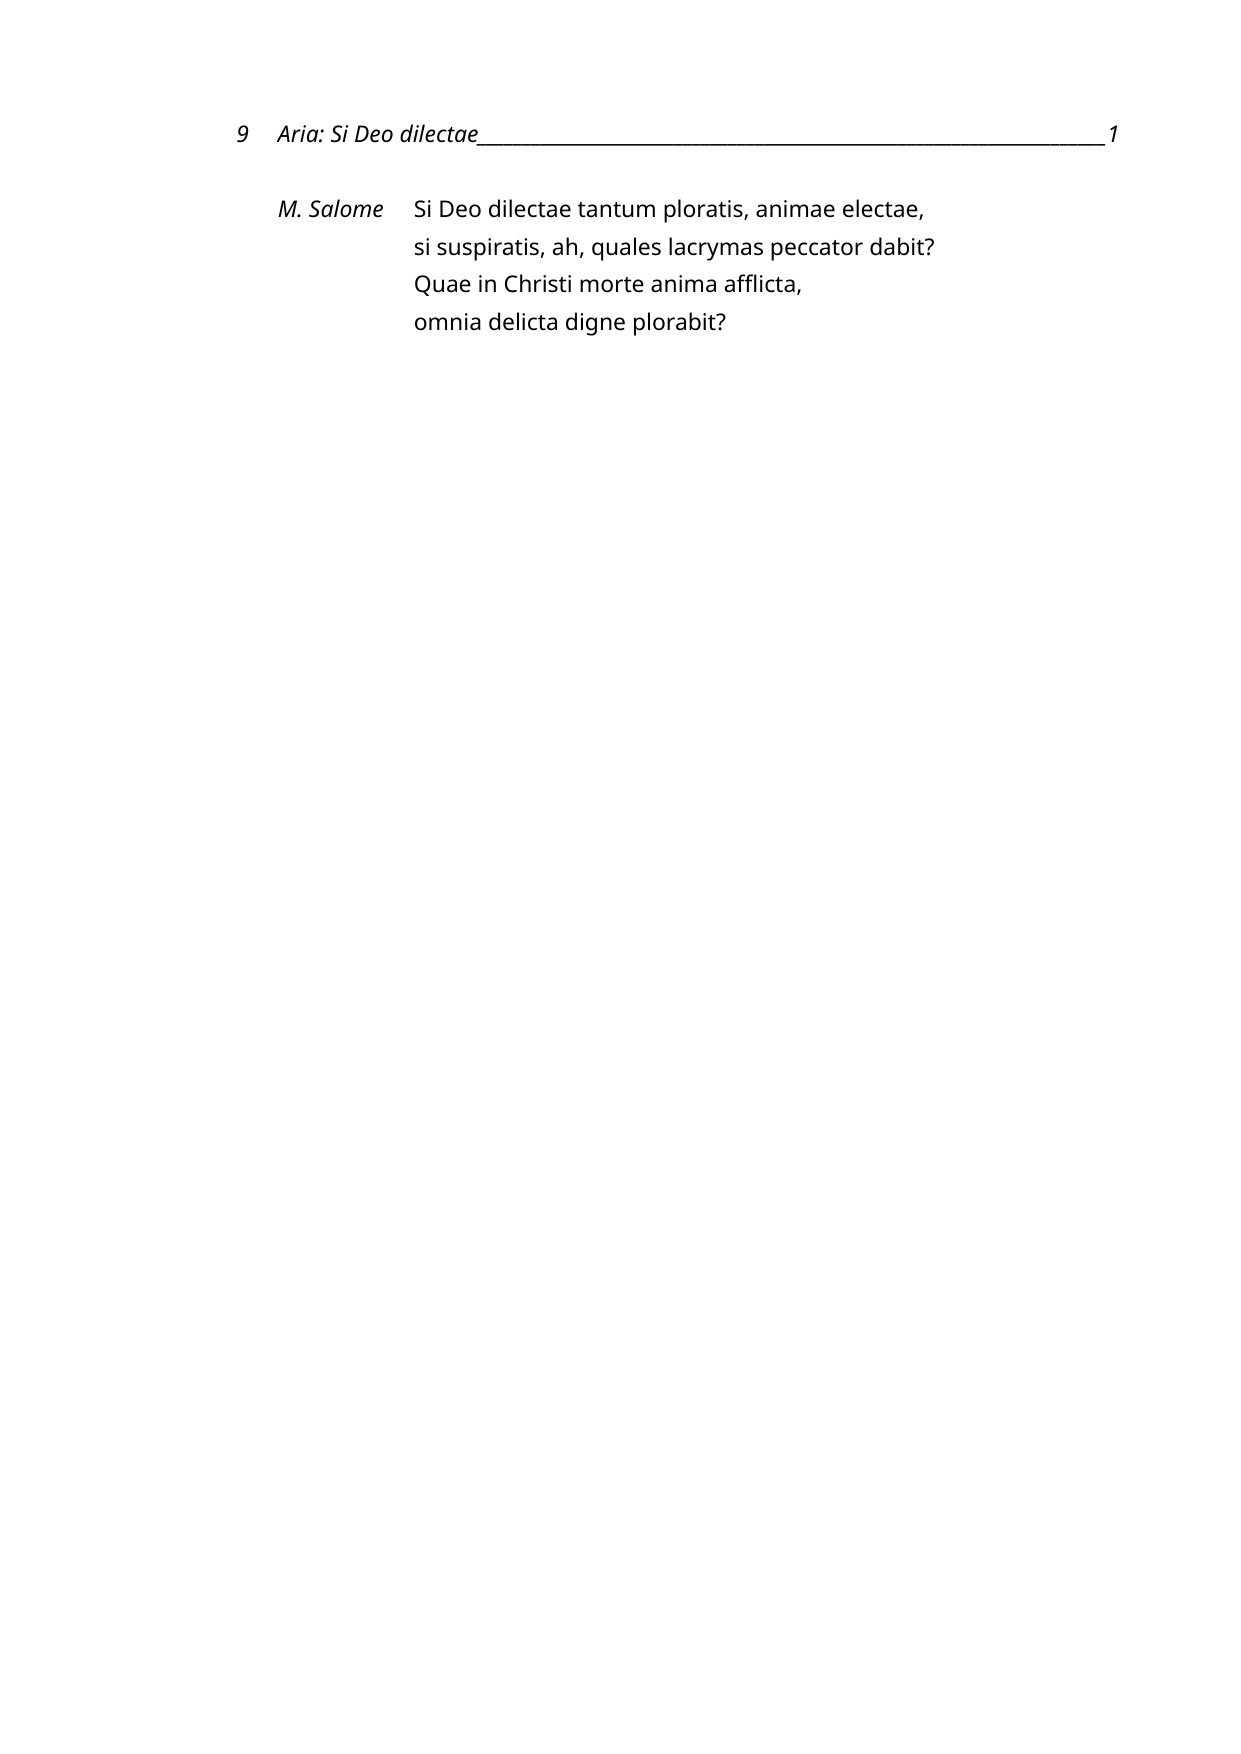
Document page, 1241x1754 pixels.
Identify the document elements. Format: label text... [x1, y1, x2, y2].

text 9 Aria: Si Deo dilectae 1 M. Salome Si Deo dilectae tantum ploratis, animae electae, si suspiratis, ah, quales lacrymas peccator dabit? Quae in Christi morte anima afflicta, omnia delicta digne plorabit? [236, 118, 1122, 337]
